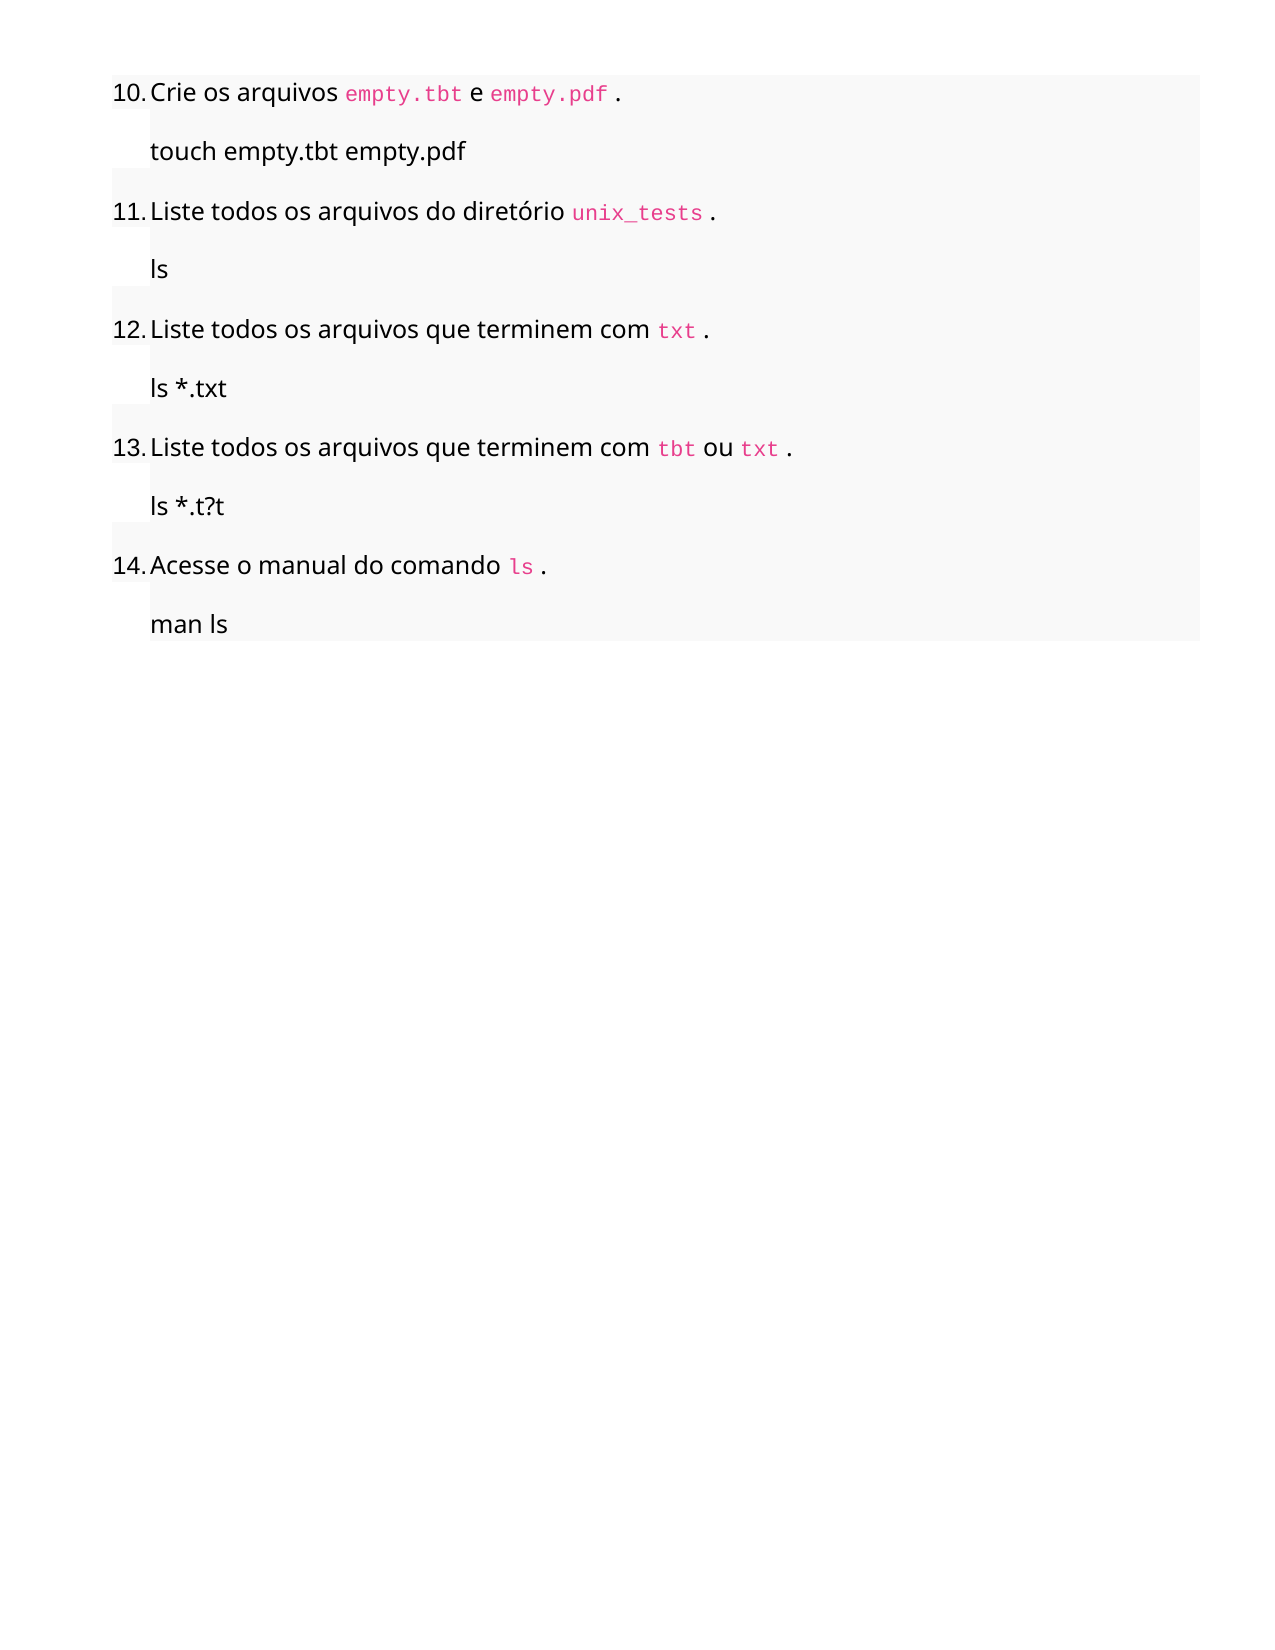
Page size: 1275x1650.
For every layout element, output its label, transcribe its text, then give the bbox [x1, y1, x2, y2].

text man ls [150, 607, 1200, 641]
text ls [150, 252, 1200, 286]
list Liste todos os arquivos do diretório unix_tests . [112, 193, 1200, 227]
list Liste todos os arquivos que terminem com txt . [112, 311, 1200, 345]
text touch empty.tbt empty.pdf [150, 134, 1200, 168]
list Liste todos os arquivos que terminem com tbt ou txt . [112, 429, 1200, 463]
list Acesse o manual do comando ls . [112, 547, 1200, 582]
text ls *.txt [150, 370, 1200, 404]
list Crie os arquivos empty.tbt e empty.pdf . [112, 75, 1200, 109]
text ls *.t?t [150, 488, 1200, 522]
